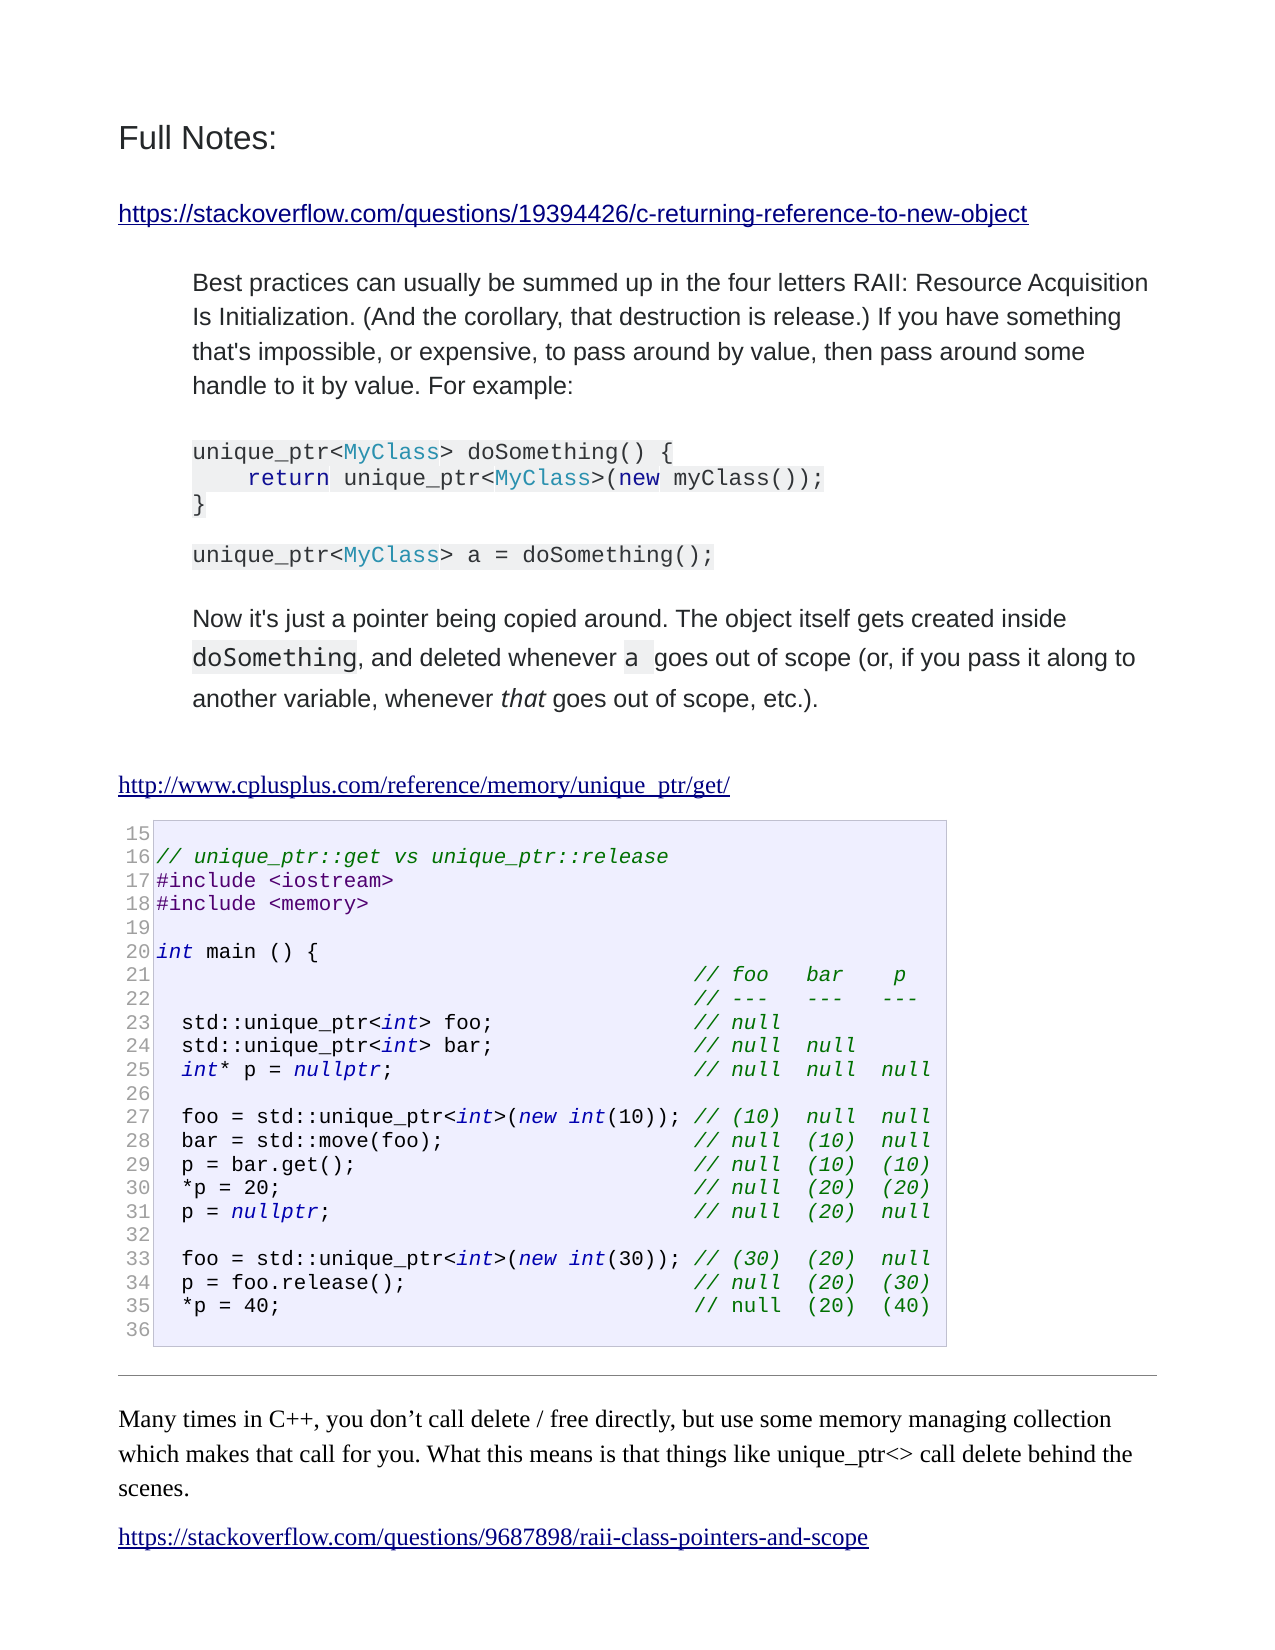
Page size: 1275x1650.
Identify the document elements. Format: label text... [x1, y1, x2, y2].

text http://www.cplusplus.com/reference/memory/unique_ptr/get/ [118, 770, 1157, 799]
table_header 15 16 17 18 19 20 21 22 23 24 25 26 27 28 29 30 31 32 33 34 35 36 [118, 820, 153, 1346]
text Best practices can usually be summed up in the four letters RAII: Resource Acquisition Is Initialization. (And the corollary, that destruction is release.) If you have something that's impossible, or expensive, to pass around by value, then pass around some handle to it by value. For example: [192, 268, 1157, 400]
text } [192, 492, 1157, 518]
table_header // unique_ptr::get vs unique_ptr::release #include <iostream> #include <memory> int main () { // foo bar p // --- --- --- std::unique_ptr<int> foo; // null std::unique_ptr<int> bar; // null null int* p = nullptr; // null null null foo = std::unique_ptr<int>(new int(10)); // (10) null null bar = std::move(foo); // null (10) null p = bar.get(); // null (10) (10) *p = 20; // null (20) (20) p = nullptr; // null (20) null foo = std::unique_ptr<int>(new int(30)); // (30) (20) null p = foo.release(); // null (20) (30) *p = 40; // null (20) (40) [154, 821, 946, 1346]
text https://stackoverflow.com/questions/9687898/raii-class-pointers-and-scope [118, 1522, 1157, 1551]
text unique_ptr<MyClass> doSomething() { [192, 440, 1157, 466]
text Many times in C++, you don’t call delete / free directly, but use some memory managing collection which makes that call for you. What this means is that things like unique_ptr<> call delete behind the scenes. [118, 1404, 1157, 1502]
text https://stackoverflow.com/questions/19394426/c-returning-reference-to-new-object [118, 199, 1157, 227]
text Full Notes: [118, 118, 1157, 157]
text unique_ptr<MyClass> a = doSomething(); [192, 544, 1157, 570]
text return unique_ptr<MyClass>(new myClass()); [192, 466, 1157, 492]
text Now it's just a pointer being copied around. The object itself gets created inside doSomething, and deleted whenever a goes out of scope (or, if you pass it along to another variable, whenever that goes out of scope, etc.). [192, 604, 1157, 714]
